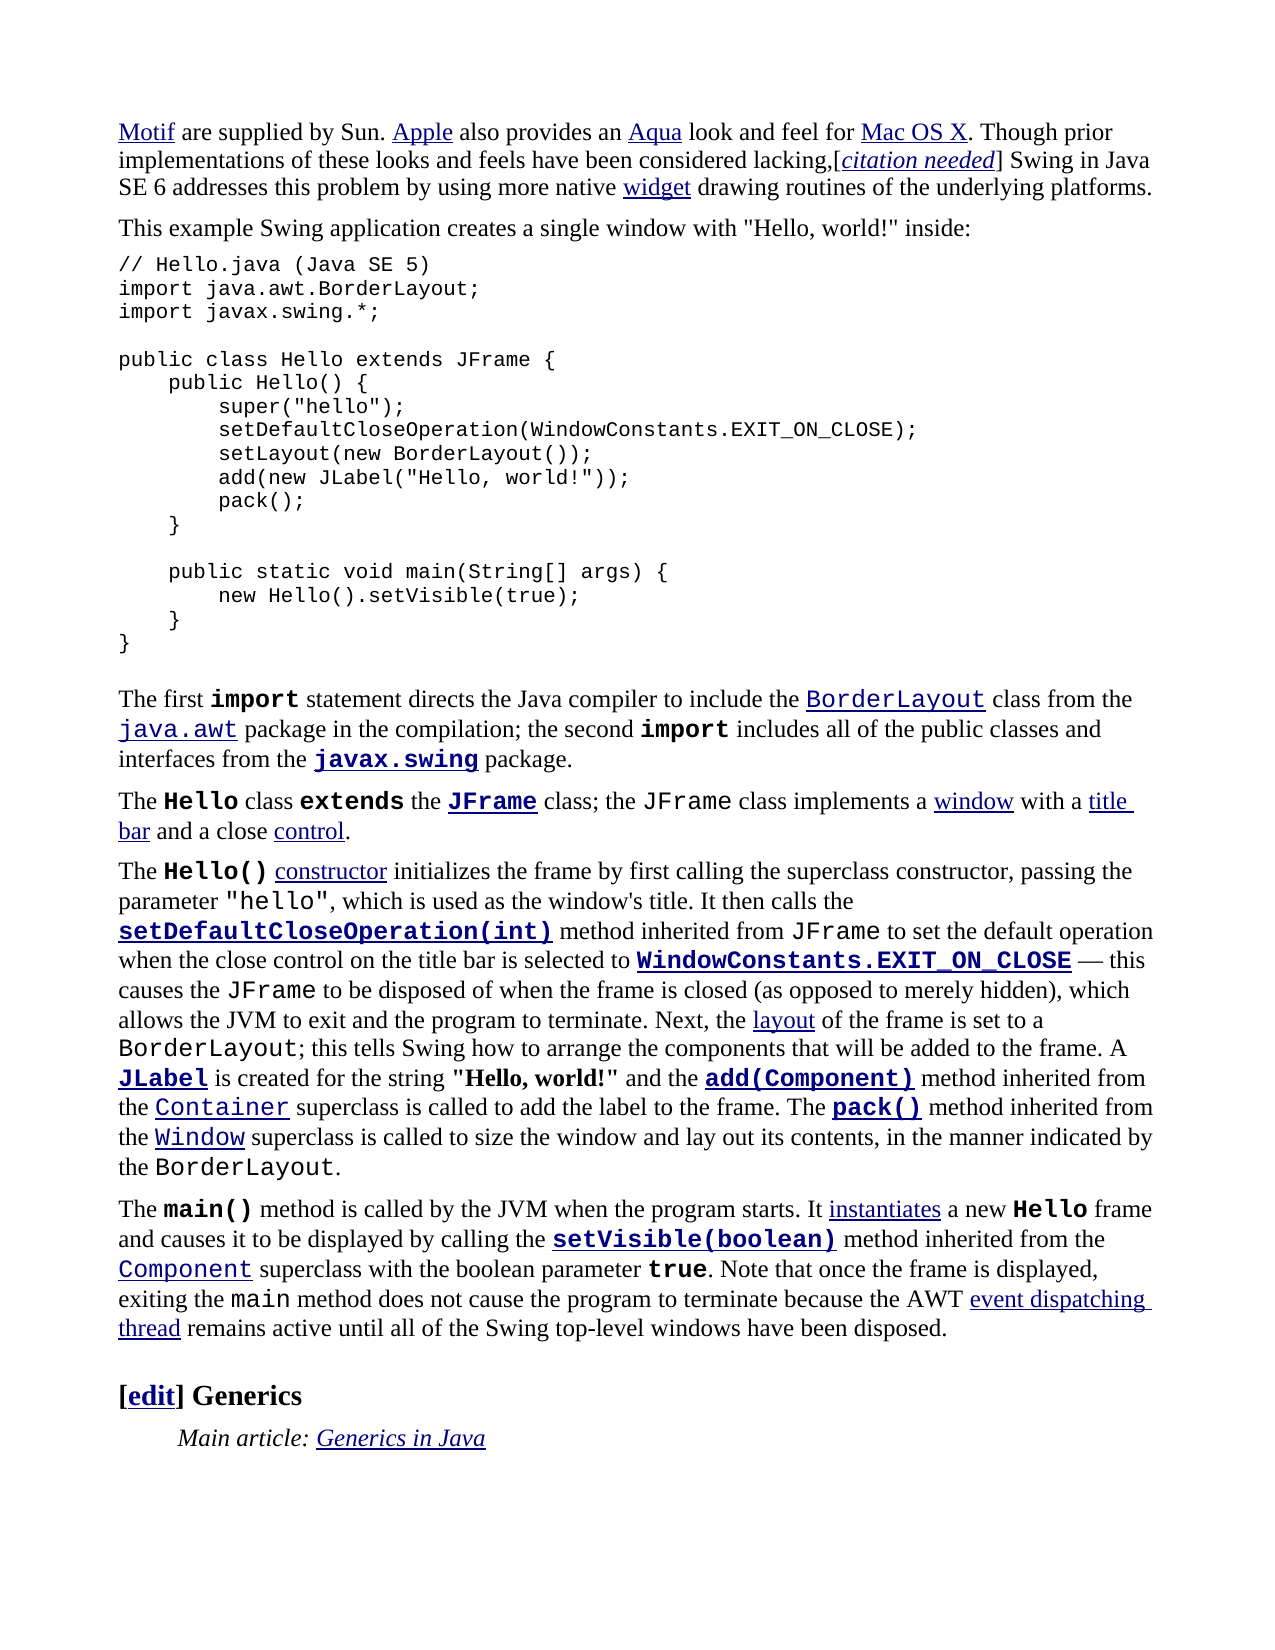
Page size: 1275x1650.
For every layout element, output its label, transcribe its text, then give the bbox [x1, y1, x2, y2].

list Main article: Generics in Java [177, 1424, 1157, 1452]
text The Hello class extends the JFrame class; the JFrame class implements a window with a title bar and a close control. [118, 787, 1157, 845]
subtitle [edit] Generics [118, 1380, 1157, 1412]
text import javax.swing.*; [118, 301, 1157, 325]
text super("hello"); [118, 396, 1157, 419]
text This example Swing application creates a single window with "Hello, world!" inside: [118, 214, 1157, 241]
text Motif are supplied by Sun. Apple also provides an Aqua look and feel for Mac OS X. Though prior implementations of these looks and feels have been considered lacking,[citation needed] Swing in Java SE 6 addresses this problem by using more native widget drawing routines of the underlying platforms. [118, 118, 1157, 201]
text add(new JLabel("Hello, world!")); [118, 467, 1157, 490]
text new Hello().setVisible(true); [118, 585, 1157, 609]
text public Hello() { [118, 372, 1157, 396]
text } [118, 632, 1157, 656]
text pack(); [118, 490, 1157, 514]
text public class Hello extends JFrame { [118, 348, 1157, 372]
text The main() method is called by the JVM when the program starts. It instantiates a new Hello frame and causes it to be displayed by calling the setVisible(boolean) method inherited from the Component superclass with the boolean parameter true. Note that once the frame is displayed, exiting the main method does not cause the program to terminate because the AWT event dispatching thread remains active until all of the Swing top-level windows have been disposed. [118, 1195, 1157, 1342]
text setDefaultCloseOperation(WindowConstants.EXIT_ON_CLOSE); [118, 419, 1157, 443]
text } [118, 609, 1157, 632]
text The Hello() constructor initializes the frame by first calling the superclass constructor, passing the parameter "hello", which is used as the window's title. It then calls the setDefaultCloseOperation(int) method inherited from JFrame to set the default operation when the close control on the title bar is selected to WindowConstants.EXIT_ON_CLOSE — this causes the JFrame to be disposed of when the frame is closed (as opposed to merely hidden), which allows the JVM to exit and the program to terminate. Next, the layout of the frame is set to a BorderLayout; this tells Swing how to arrange the components that will be added to the frame. A JLabel is created for the string "Hello, world!" and the add(Component) method inherited from the Container superclass is called to add the label to the frame. The pack() method inherited from the Window superclass is called to size the window and lay out its contents, in the manner indicated by the BorderLayout. [118, 857, 1157, 1183]
text public static void main(String[] args) { [118, 561, 1157, 585]
text setLayout(new BorderLayout()); [118, 443, 1157, 467]
text // Hello.java (Java SE 5) [118, 254, 1157, 278]
text import java.awt.BorderLayout; [118, 278, 1157, 301]
text } [118, 514, 1157, 538]
text The first import statement directs the Java compiler to include the BorderLayout class from the java.awt package in the compilation; the second import includes all of the public classes and interfaces from the javax.swing package. [118, 685, 1157, 775]
